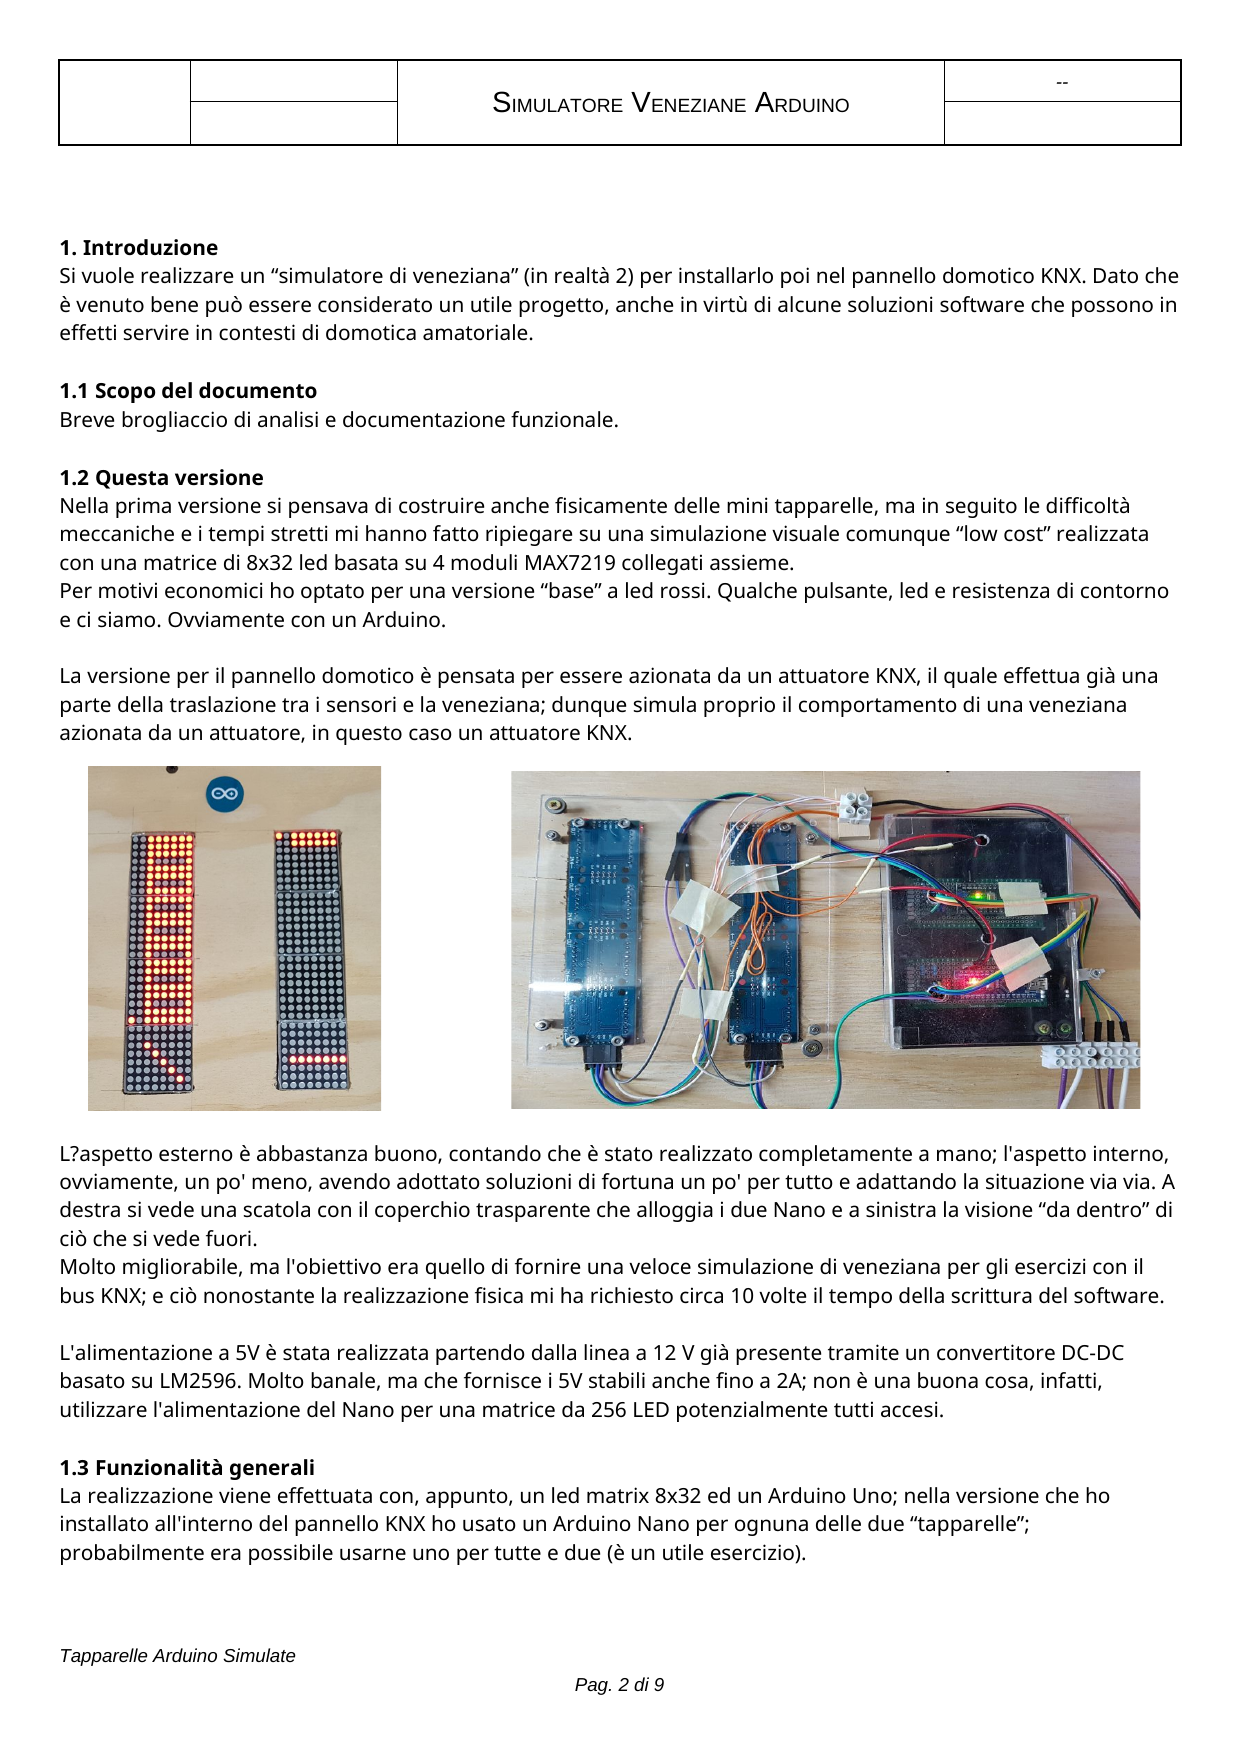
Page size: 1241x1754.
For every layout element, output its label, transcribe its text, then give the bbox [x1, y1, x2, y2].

text Nella prima versione si pensava di costruire anche fisicamente delle mini tapparelle, ma in seguito le difficoltà meccaniche e i tempi stretti mi hanno fatto ripiegare su una simulazione visuale comunque “low cost” realizzata con una matrice di 8x32 led basata su 4 moduli MAX7219 collegati assieme. [59, 491, 1181, 576]
text Si vuole realizzare un “simulatore di veneziana” (in realtà 2) per installarlo poi nel pannello domotico KNX. Dato che è venuto bene può essere considerato un utile progetto, anche in virtù di alcune soluzioni software che possono in effetti servire in contesti di domotica amatoriale. [59, 261, 1181, 347]
text La realizzazione viene effettuata con, appunto, un led matrix 8x32 ed un Arduino Uno; nella versione che ho installato all'interno del pannello KNX ho usato un Arduino Nano per ognuna delle due “tapparelle”; probabilmente era possibile usarne uno per tutte e due (è un utile esercizio). [59, 1481, 1181, 1566]
text Molto migliorabile, ma l'obiettivo era quello di fornire una veloce simulazione di veneziana per gli esercizi con il bus KNX; e ciò nonostante la realizzazione fisica mi ha richiesto circa 10 volte il tempo della scrittura del software. [59, 1252, 1181, 1309]
picture [88, 766, 382, 1111]
text L'alimentazione a 5V è stata realizzata partendo dalla linea a 12 V già presente tramite un convertitore DC-DC basato su LM2596. Molto banale, ma che fornisce i 5V stabili anche fino a 2A; non è una buona cosa, infatti, utilizzare l'alimentazione del Nano per una matrice da 256 LED potenzialmente tutti accesi. [59, 1338, 1181, 1423]
text Breve brogliaccio di analisi e documentazione funzionale. [59, 405, 1181, 433]
text La versione per il pannello domotico è pensata per essere azionata da un attuatore KNX, il quale effettua già una parte della traslazione tra i sensori e la veneziana; dunque simula proprio il comportamento di una veneziana azionata da un attuatore, in questo caso un attuatore KNX. [59, 662, 1181, 747]
subtitle Scopo del documento [59, 376, 1181, 405]
text L?aspetto esterno è abbastanza buono, contando che è stato realizzato completamente a mano; l'aspetto interno, ovviamente, un po' meno, avendo adottato soluzioni di fortuna un po' per tutto e adattando la situazione via via. A destra si vede una scatola con il coperchio trasparente che alloggia i due Nano e a sinistra la visione “da dentro” di ciò che si vede fuori. [59, 1139, 1181, 1252]
text Per motivi economici ho optato per una versione “base” a led rossi. Qualche pulsante, led e resistenza di contorno e ci siamo. Ovviamente con un Arduino. [59, 576, 1181, 633]
subtitle Questa versione [59, 463, 1181, 491]
picture [511, 771, 1141, 1109]
subtitle Funzionalità generali [59, 1453, 1181, 1481]
subtitle Introduzione [59, 233, 1181, 261]
